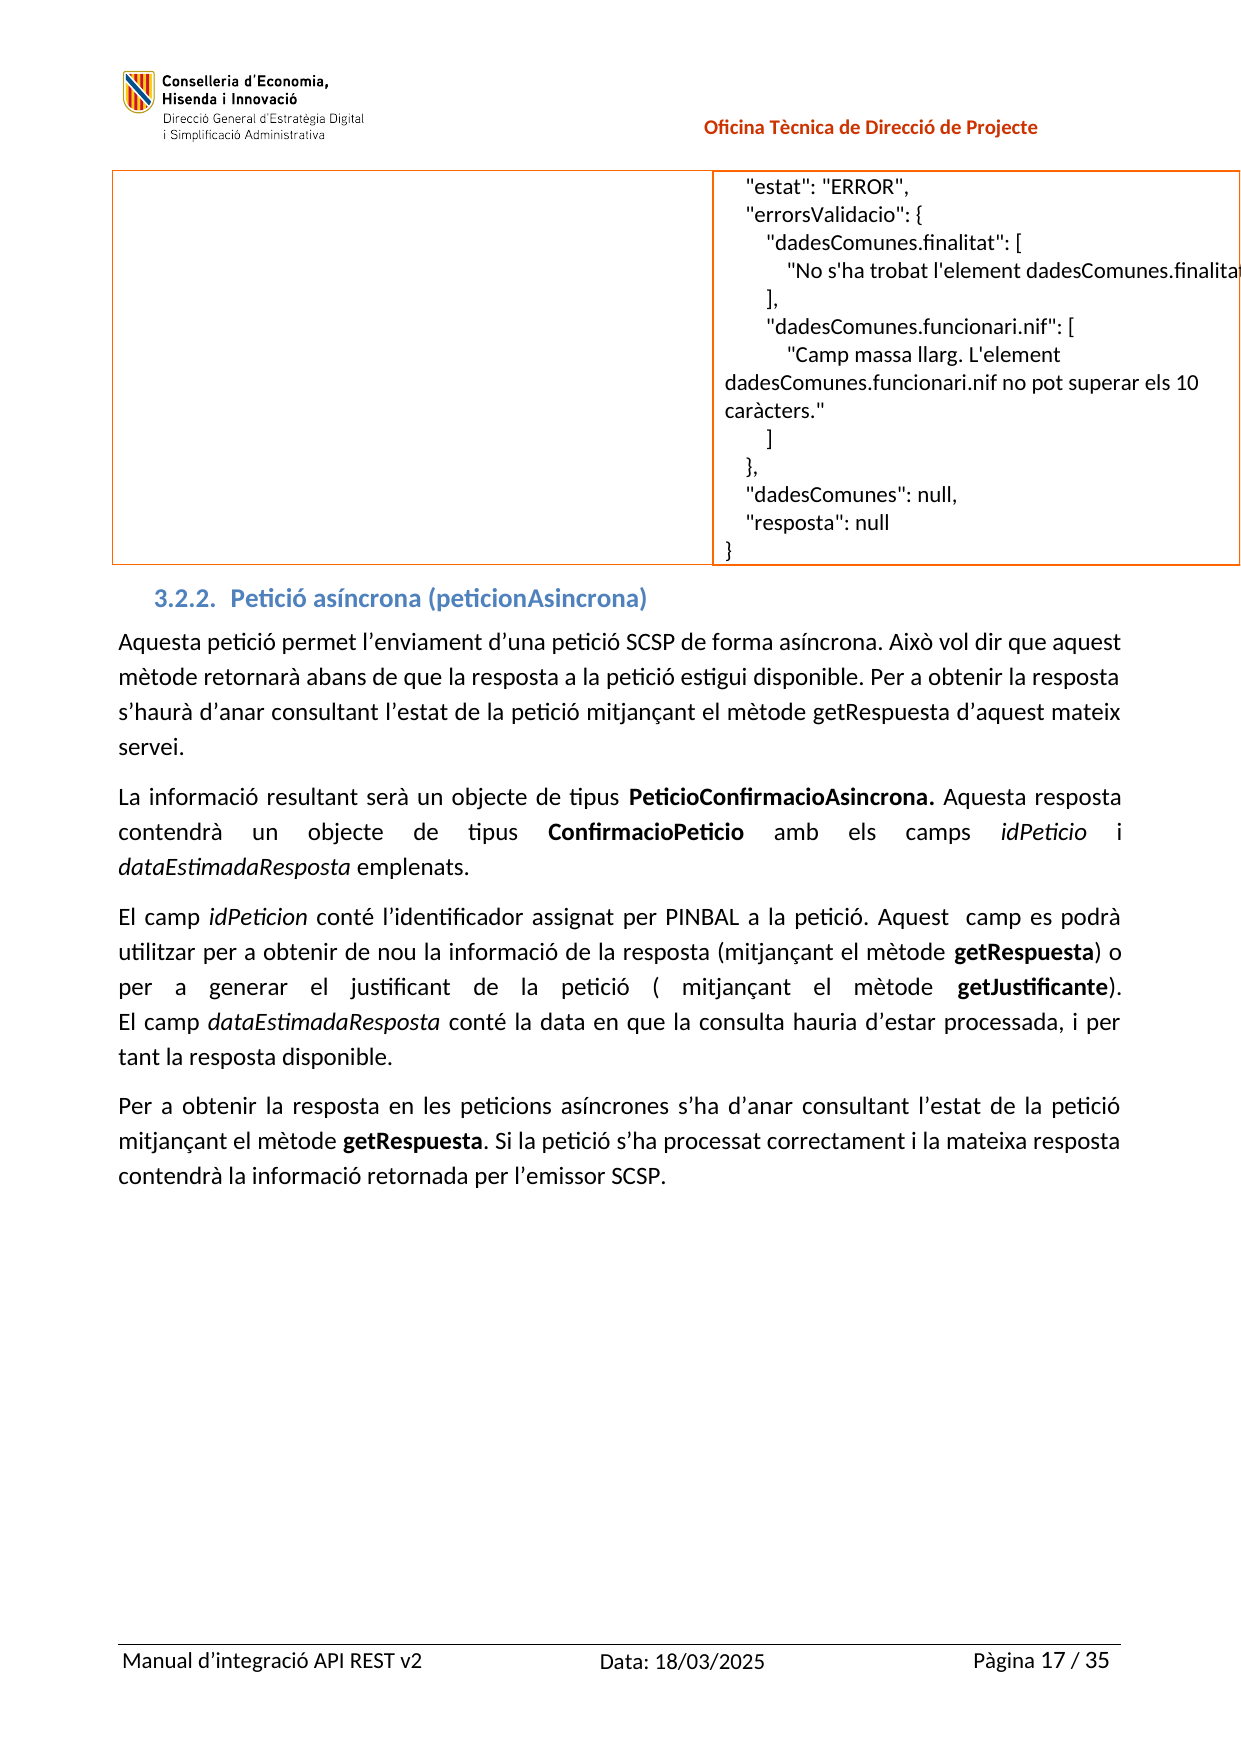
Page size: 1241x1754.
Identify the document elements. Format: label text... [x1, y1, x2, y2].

subtitle Petició asíncrona (peticionAsincrona) [153, 581, 1122, 614]
text Aquesta petició permet l’enviament d’una petició SCSP de forma asíncrona. Això vol dir que aquest mètode retornarà abans de que la resposta a la petició estigui disponible. Per a obtenir la resposta s’haurà d’anar consultant l’estat de la petició mitjançant el mètode getRespuesta d’aquest mateix servei. [118, 626, 1122, 762]
table_cell { "error": true, "missatge": "S'han produït errors en la validació de les dades de la petició.", "estat": "ERROR", "errorsValidacio": { "dadesComunes.finalitat": [ "No s'ha trobat l'element dadesComunes.finalitat" ], "dadesComunes.funcionari.nif": [ "Camp massa llarg. L'element dadesComunes.funcionari.nif no pot superar els 10 caràcters." ] }, "dadesComunes": null, "resposta": null } [714, 172, 1239, 564]
table_cell [113, 171, 712, 564]
text La informació resultant serà un objecte de tipus PeticioConfirmacioAsincrona. Aquesta resposta contendrà un objecte de tipus ConfirmacioPeticio amb els camps idPeticio i dataEstimadaResposta emplenats. [118, 781, 1122, 882]
text El camp idPeticion conté l’identificador assignat per PINBAL a la petició. Aquest camp es podrà utilitzar per a obtenir de nou la informació de la resposta (mitjançant el mètode getRespuesta) o per a generar el justificant de la petició ( mitjançant el mètode getJustificante). El camp dataEstimadaResposta conté la data en que la consulta hauria d’estar processada, i per tant la resposta disponible. [118, 901, 1122, 1071]
picture [118, 62, 368, 151]
text Per a obtenir la resposta en les peticions asíncrones s’ha d’anar consultant l’estat de la petició mitjançant el mètode getRespuesta. Si la petició s’ha processat correctament i la mateixa resposta contendrà la informació retornada per l’emissor SCSP. [118, 1090, 1122, 1191]
